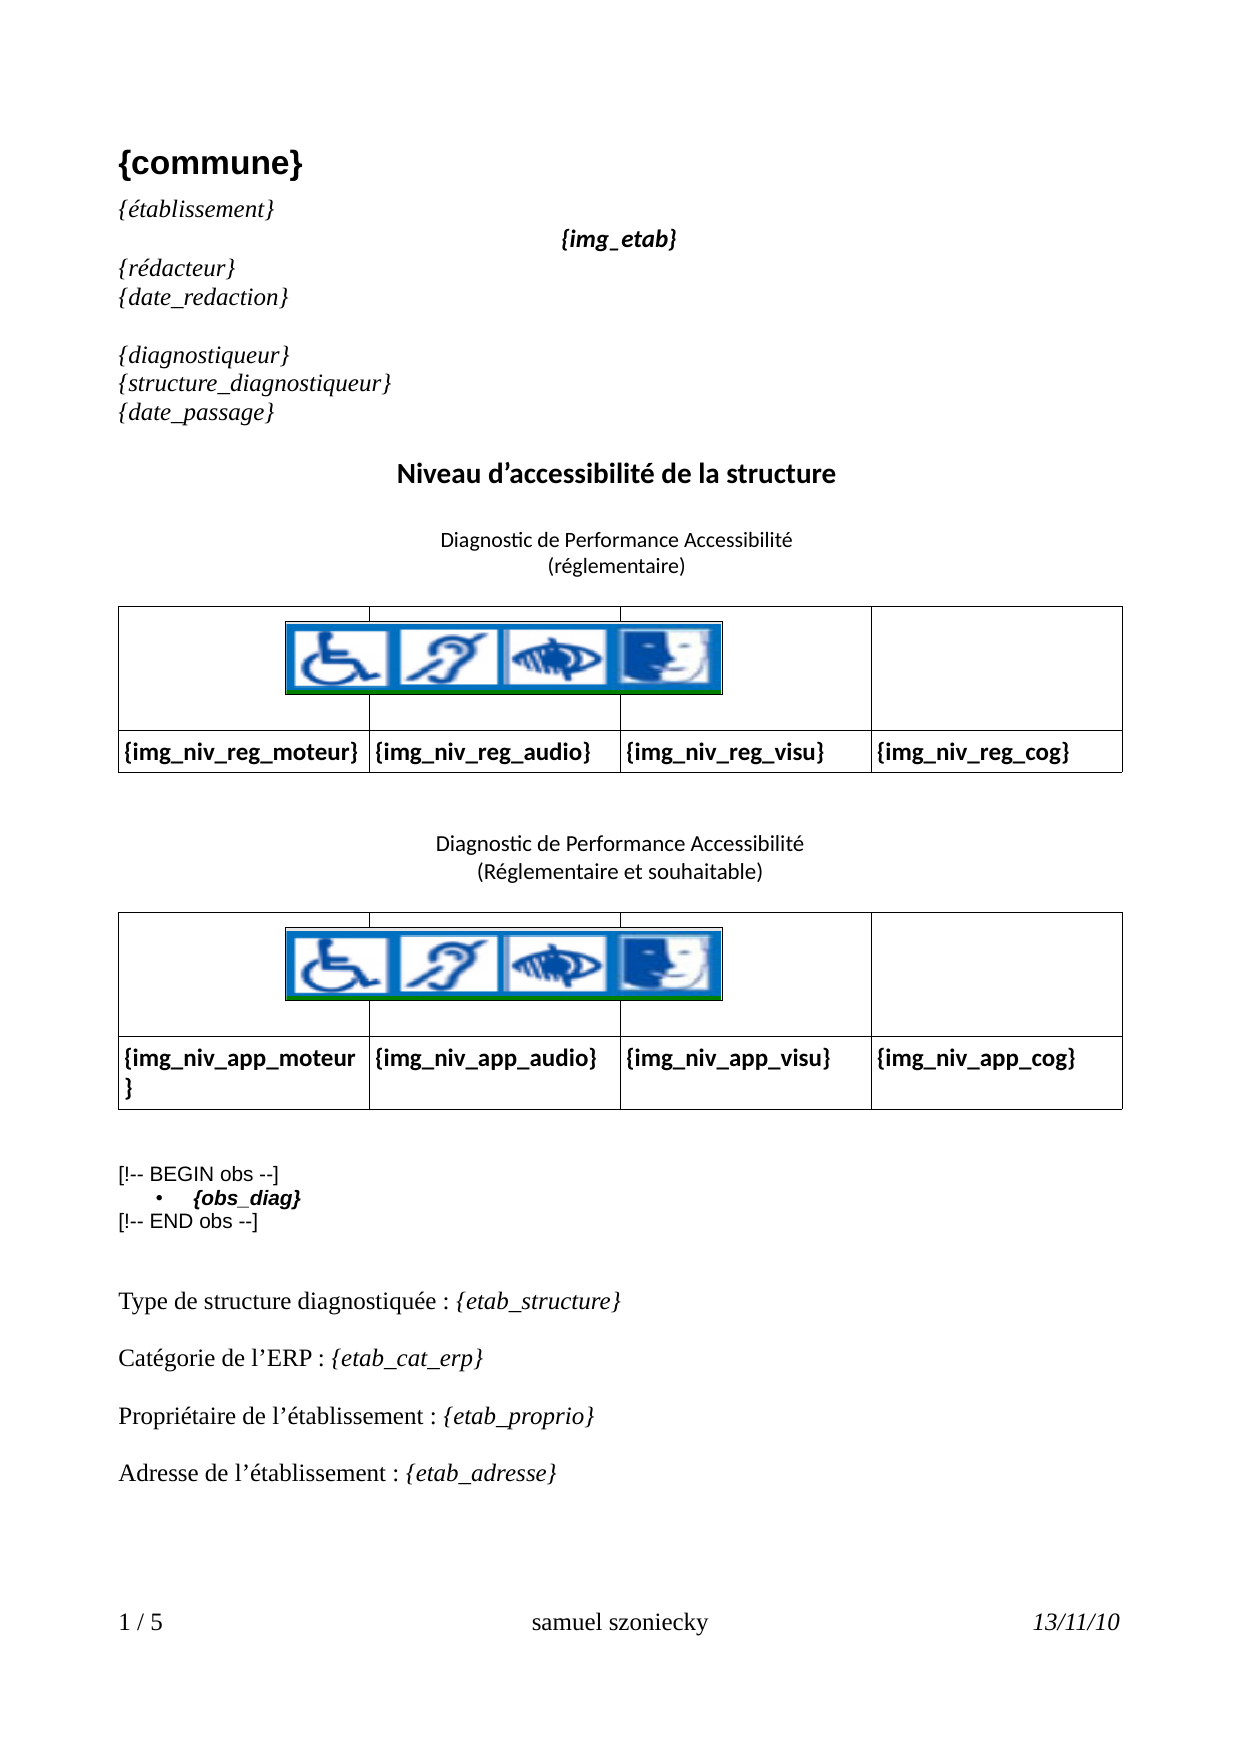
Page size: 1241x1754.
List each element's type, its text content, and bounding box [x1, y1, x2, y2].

text (réglementaire) [112, 553, 1121, 579]
text {diagnostiqueur} [118, 340, 1122, 368]
text {date_passage} [118, 397, 1122, 426]
table_header [370, 607, 620, 621]
table_header [119, 607, 369, 730]
picture [286, 928, 617, 984]
table_cell {img_niv_app_audio} [370, 1037, 620, 1108]
table_header [621, 607, 871, 730]
table_header [370, 1001, 620, 1036]
text {img_etab} [118, 223, 1122, 253]
text {structure_diagnostiqueur} [118, 368, 1122, 397]
table_header [621, 913, 871, 1036]
table_cell {img_niv_app_moteur} [119, 1037, 369, 1108]
table_cell {img_niv_reg_cog} [872, 731, 1122, 772]
list {obs_diag} [156, 1185, 1122, 1209]
text Type de structure diagnostiquée : {etab_structure} [118, 1286, 1122, 1315]
text (Réglementaire et souhaitable) [118, 857, 1122, 886]
table_header [119, 913, 369, 1036]
text Niveau d’accessibilité de la structure [112, 455, 1121, 490]
table_cell {img_niv_app_cog} [872, 1037, 1122, 1108]
text Diagnostic de Performance Accessibilité [118, 829, 1122, 857]
table_header [370, 913, 620, 927]
text {établissement} [118, 194, 1122, 223]
subtitle {commune} [118, 143, 1122, 182]
table_cell {img_niv_reg_visu} [621, 731, 871, 772]
table_header [872, 607, 1122, 730]
text {rédacteur} [118, 253, 1122, 282]
text {date_redaction} [118, 282, 1122, 311]
table_header [370, 695, 620, 730]
table_cell {img_niv_reg_moteur} [119, 731, 369, 772]
text Propriétaire de l’établissement : {etab_proprio} [118, 1401, 1122, 1430]
text [!-- END obs --] [118, 1209, 1122, 1233]
table_header [872, 913, 1122, 1036]
text Adresse de l’établissement : {etab_adresse} [118, 1458, 1122, 1487]
picture [286, 622, 617, 677]
text Catégorie de l’ERP : {etab_cat_erp} [118, 1343, 1122, 1372]
table_cell {img_niv_app_visu} [621, 1037, 871, 1108]
text Diagnostic de Performance Accessibilité [112, 526, 1121, 553]
table_cell {img_niv_reg_audio} [370, 731, 620, 772]
text [!-- BEGIN obs --] [118, 1161, 1122, 1185]
